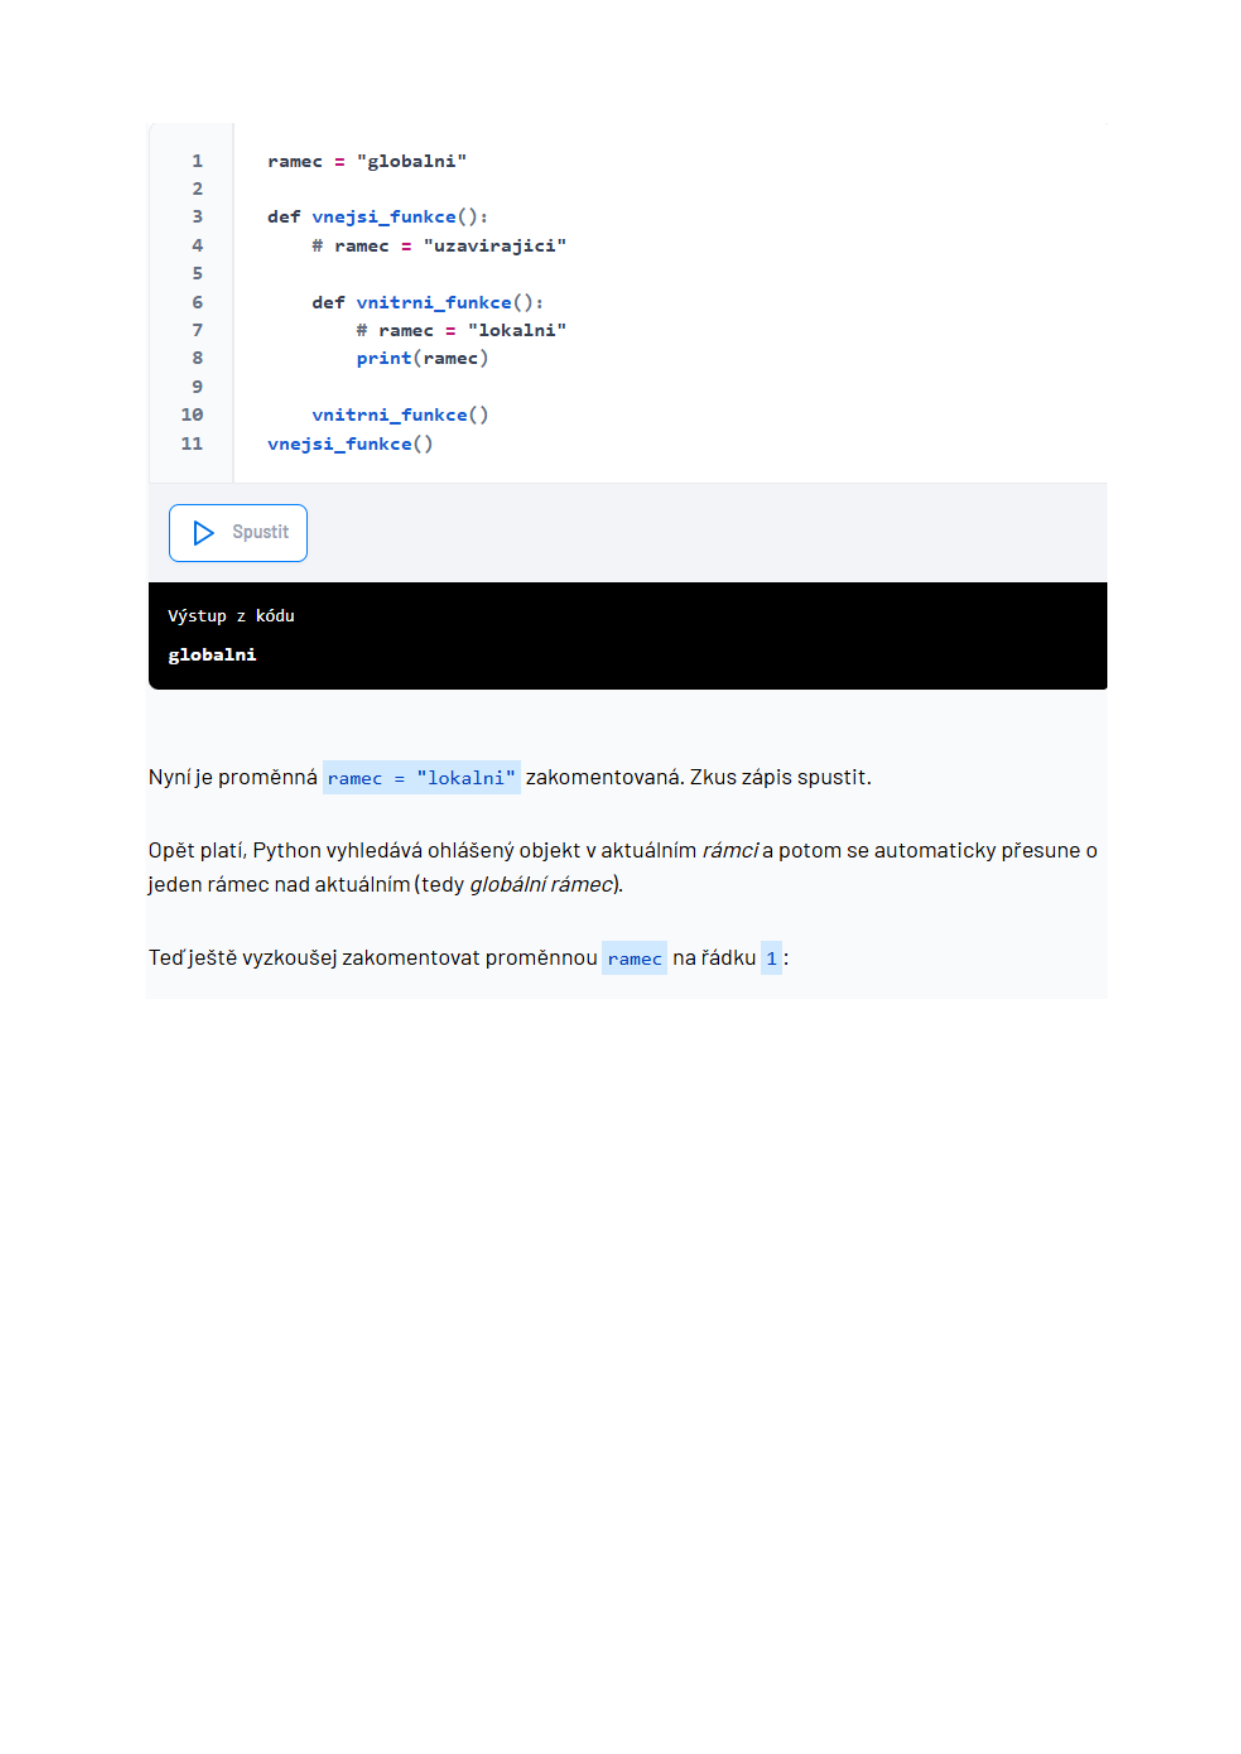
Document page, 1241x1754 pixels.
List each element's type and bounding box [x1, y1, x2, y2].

picture [145, 123, 1108, 999]
